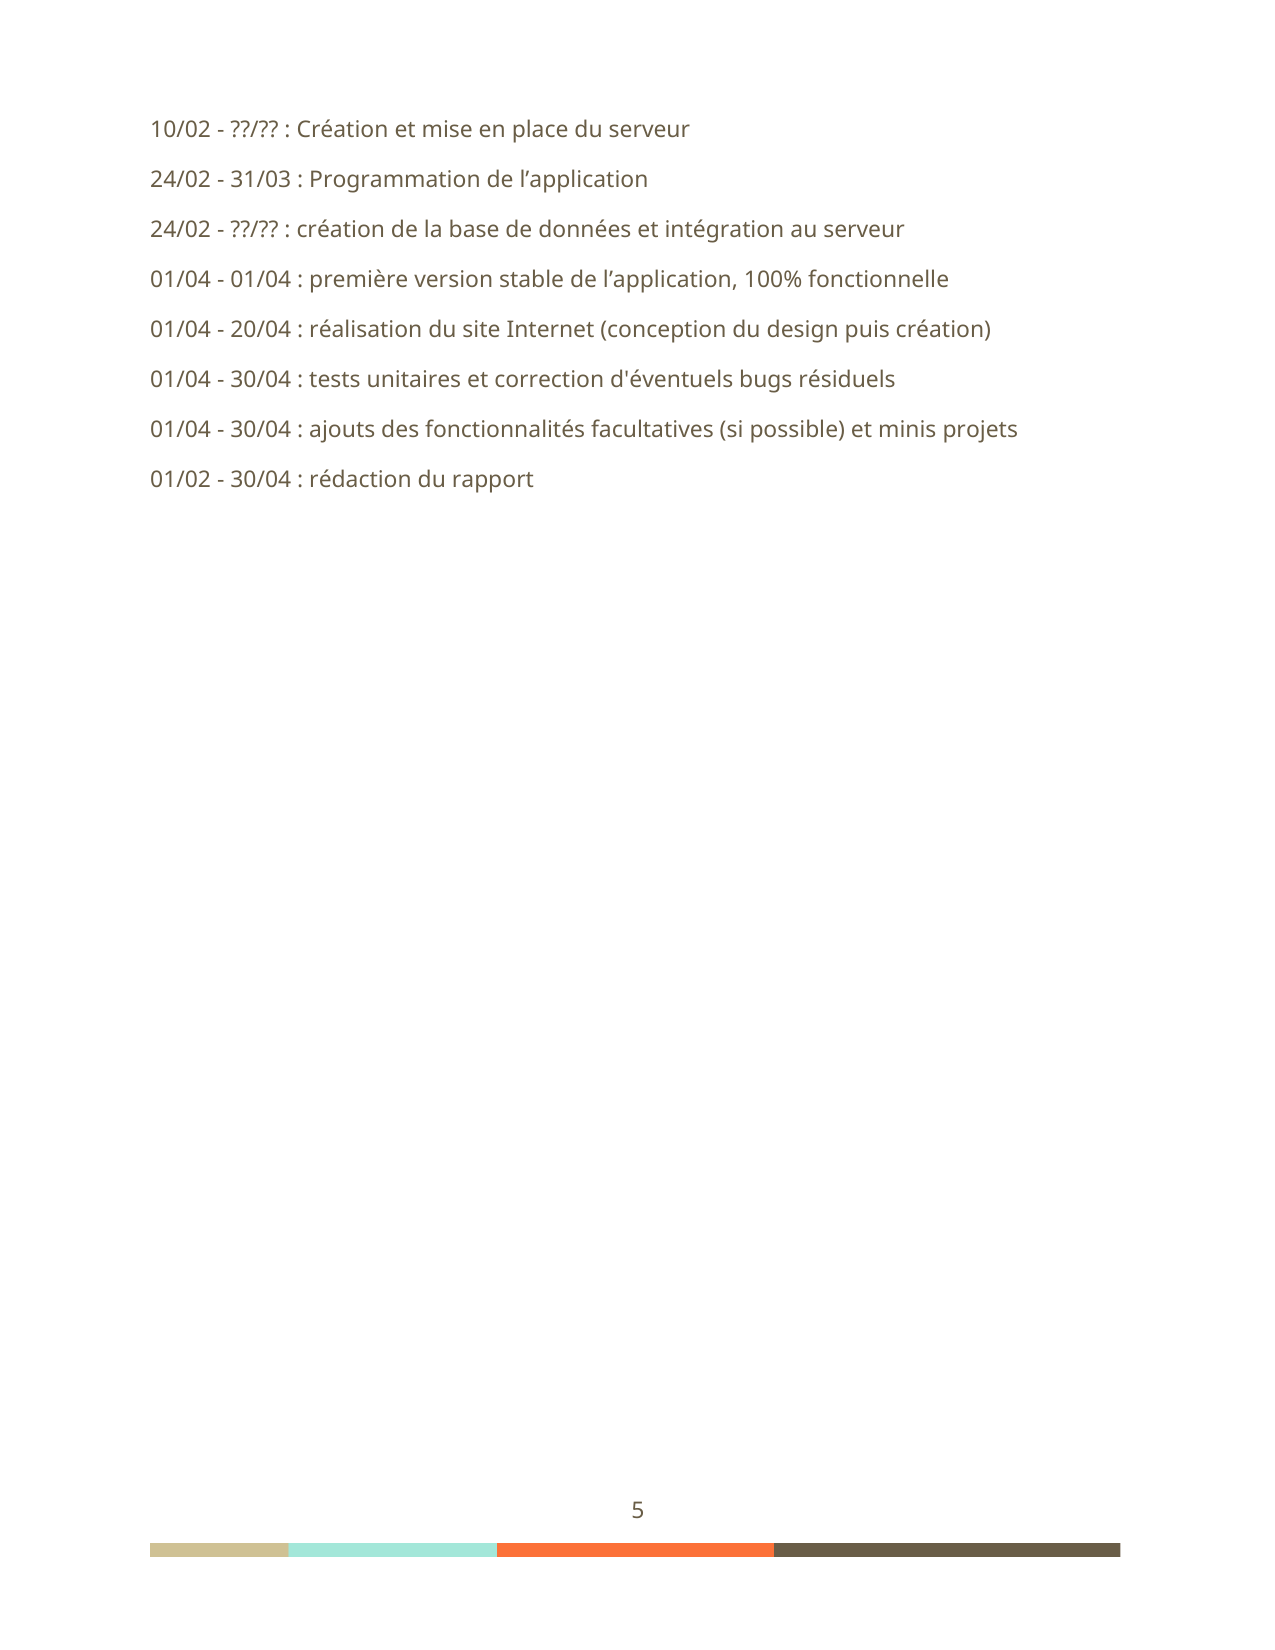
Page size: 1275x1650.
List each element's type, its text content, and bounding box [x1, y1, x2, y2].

text 01/04 - 01/04 : première version stable de l’application, 100% fonctionnelle [150, 262, 1125, 294]
text 24/02 - ??/?? : création de la base de données et intégration au serveur [150, 212, 1125, 244]
text 01/04 - 30/04 : tests unitaires et correction d'éventuels bugs résiduels [150, 362, 1125, 394]
text 01/04 - 20/04 : réalisation du site Internet (conception du design puis création) [150, 312, 1125, 344]
text 24/02 - 31/03 : Programmation de l’application [150, 162, 1125, 194]
picture [150, 1543, 1121, 1557]
text 01/02 - 30/04 : rédaction du rapport [150, 462, 1125, 494]
text 01/04 - 30/04 : ajouts des fonctionnalités facultatives (si possible) et minis projets [150, 412, 1125, 444]
text 10/02 - ??/?? : Création et mise en place du serveur [150, 112, 1125, 144]
